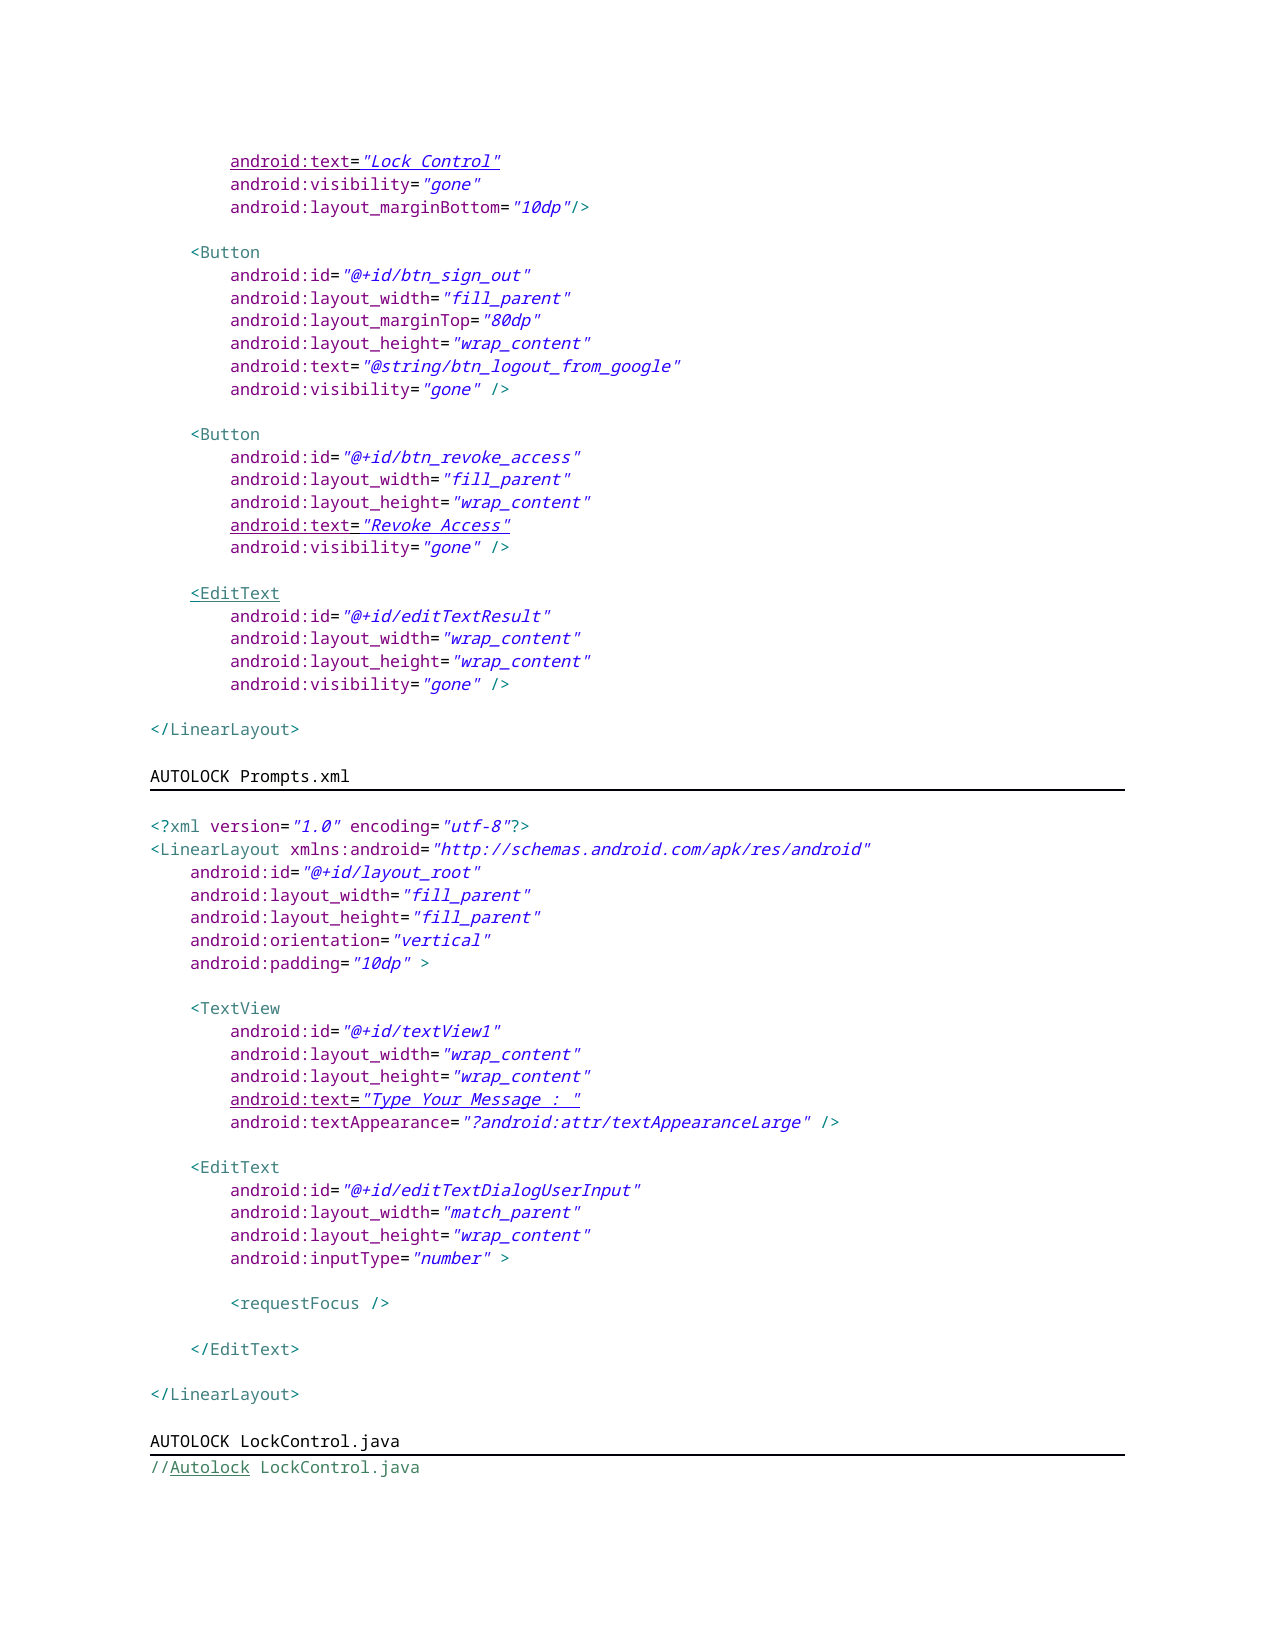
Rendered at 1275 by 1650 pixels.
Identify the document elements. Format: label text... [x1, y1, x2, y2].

text android:id="@+id/btn_revoke_access" [150, 445, 1125, 468]
text android:padding="10dp" > [150, 951, 1125, 974]
text android:textAppearance="?android:attr/textAppearanceLarge" /> [150, 1110, 1125, 1133]
text <LinearLayout xmlns:android="http://schemas.android.com/apk/res/android" [150, 838, 1125, 861]
text android:id="@+id/editTextDialogUserInput" [150, 1178, 1125, 1201]
text //Autolock LockControl.java [150, 1456, 1125, 1479]
text </LinearLayout> [150, 718, 1125, 740]
text android:text="Revoke Access" [150, 513, 1125, 536]
text android:layout_width="fill_parent" [150, 468, 1125, 491]
text android:text="Type Your Message : " [150, 1088, 1125, 1110]
text android:layout_height="wrap_content" [150, 1224, 1125, 1247]
text android:layout_height="wrap_content" [150, 649, 1125, 672]
text <EditText [150, 1156, 1125, 1178]
text android:id="@+id/editTextResult" [150, 604, 1125, 627]
text android:visibility="gone" /> [150, 672, 1125, 695]
text android:visibility="gone" [150, 173, 1125, 195]
text android:layout_width="match_parent" [150, 1201, 1125, 1224]
text <requestFocus /> [150, 1292, 1125, 1315]
text android:layout_width="fill_parent" [150, 883, 1125, 906]
text android:text="Lock Control" [150, 150, 1125, 173]
text android:visibility="gone" /> [150, 377, 1125, 400]
text AUTOLOCK LockControl.java [150, 1430, 1125, 1454]
text AUTOLOCK Prompts.xml [150, 764, 1125, 789]
text <?xml version="1.0" encoding="utf-8"?> [150, 815, 1125, 838]
text android:layout_width="wrap_content" [150, 1042, 1125, 1065]
text android:layout_height="wrap_content" [150, 491, 1125, 513]
text android:layout_height="wrap_content" [150, 332, 1125, 354]
text <TextView [150, 997, 1125, 1019]
text android:inputType="number" > [150, 1247, 1125, 1269]
text android:layout_height="wrap_content" [150, 1065, 1125, 1088]
text android:text="@string/btn_logout_from_google" [150, 354, 1125, 377]
text android:layout_width="fill_parent" [150, 286, 1125, 309]
text <EditText [150, 581, 1125, 604]
text android:orientation="vertical" [150, 929, 1125, 951]
text android:layout_marginBottom="10dp"/> [150, 195, 1125, 218]
text </EditText> [150, 1337, 1125, 1360]
text <Button [150, 241, 1125, 263]
text android:layout_height="fill_parent" [150, 906, 1125, 929]
text <Button [150, 422, 1125, 445]
text android:id="@+id/layout_root" [150, 861, 1125, 883]
text android:layout_marginTop="80dp" [150, 309, 1125, 332]
text android:visibility="gone" /> [150, 536, 1125, 559]
text android:id="@+id/textView1" [150, 1019, 1125, 1042]
text android:id="@+id/btn_sign_out" [150, 263, 1125, 286]
text </LinearLayout> [150, 1383, 1125, 1406]
text android:layout_width="wrap_content" [150, 627, 1125, 649]
